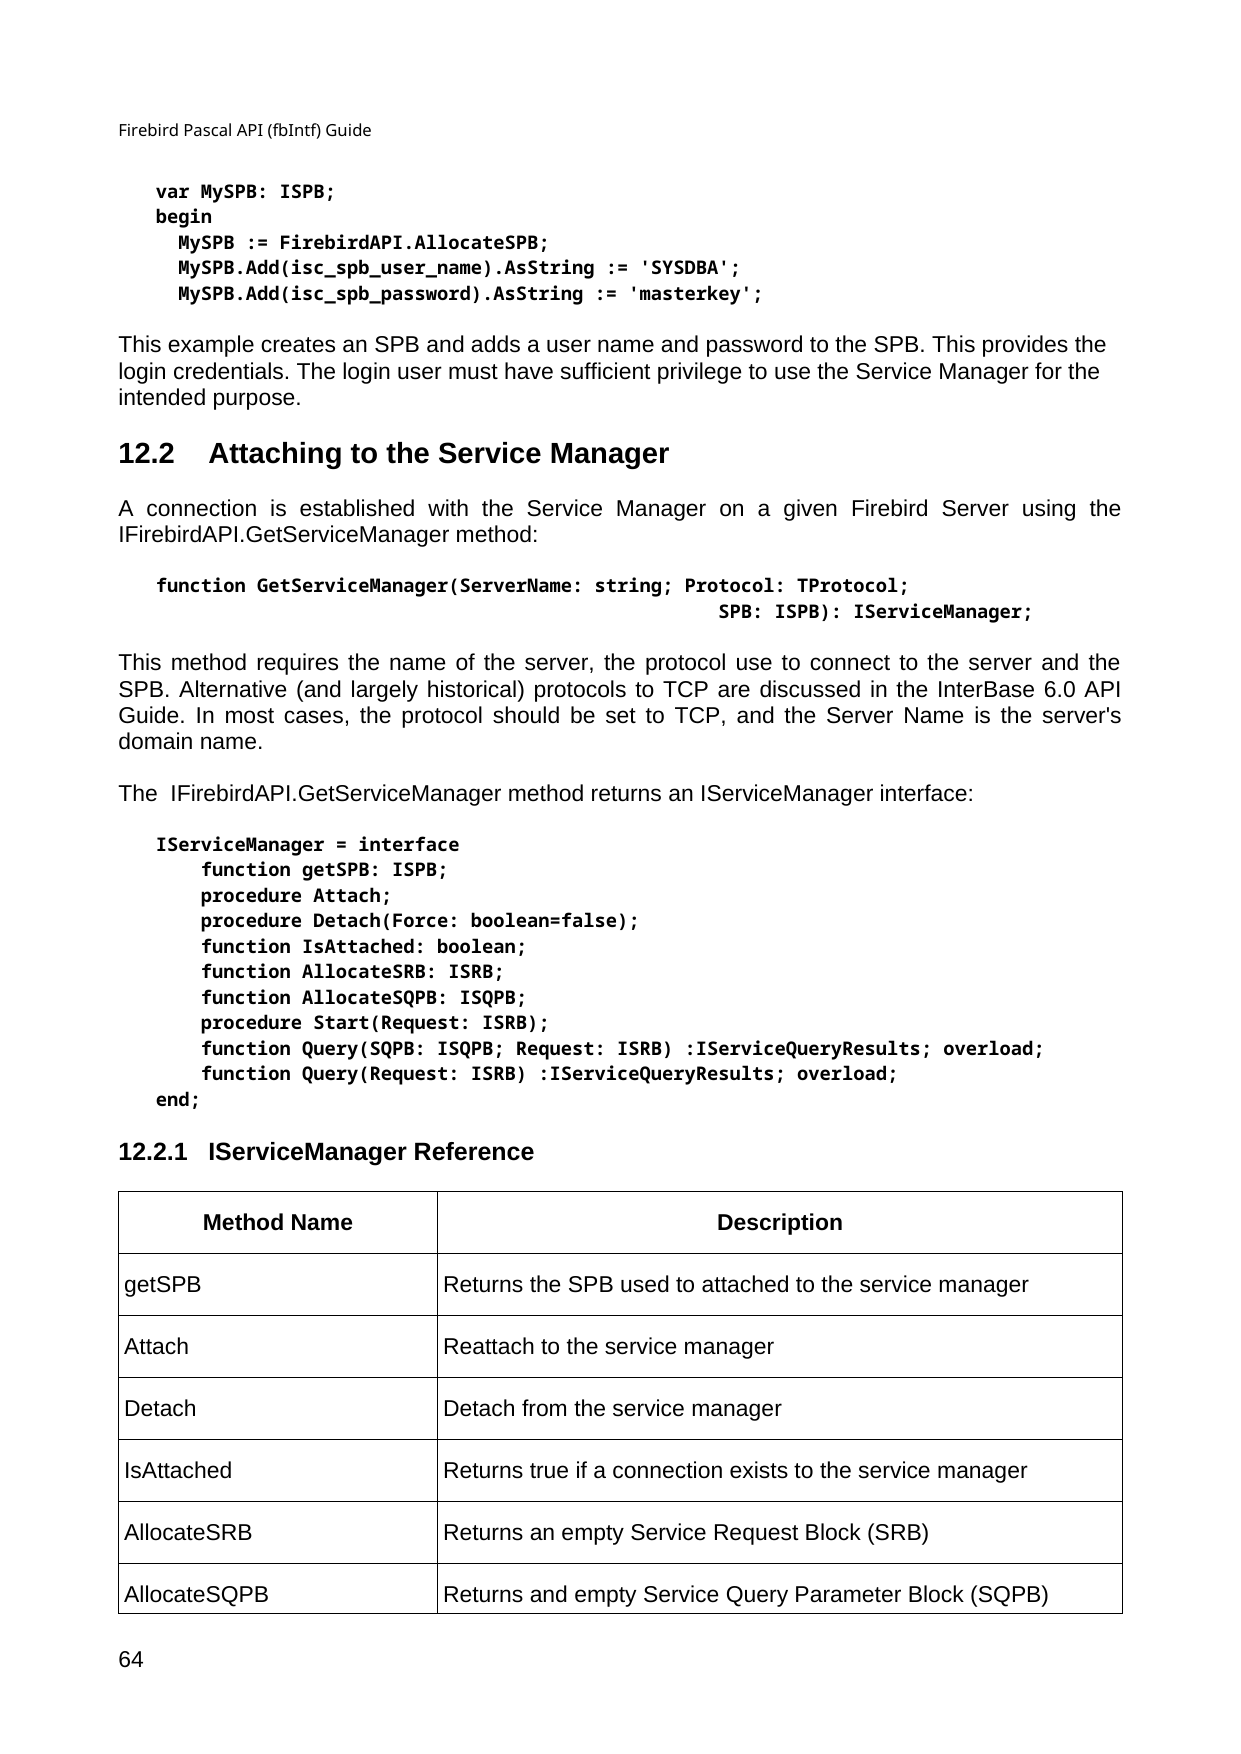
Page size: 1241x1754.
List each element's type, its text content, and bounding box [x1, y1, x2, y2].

text MySPB.Add(isc_spb_password).AsString := 'masterkey'; [156, 280, 1122, 306]
text function Query(SQPB: ISQPB; Request: ISRB) :IServiceQueryResults; overload; [156, 1035, 1122, 1061]
text MySPB.Add(isc_spb_user_name).AsString := 'SYSDBA'; [156, 255, 1122, 280]
text procedure Start(Request: ISRB); [156, 1009, 1122, 1035]
text The IFirebirdAPI.GetServiceManager method returns an IServiceManager interface: [118, 779, 1122, 806]
table_cell Returns and empty Service Query Parameter Block (SQPB) [438, 1564, 1122, 1613]
text This example creates an SPB and adds a user name and password to the SPB. This provides the login credentials. The login user must have sufficient privilege to use the Service Manager for the intended purpose. [118, 331, 1122, 410]
table_header Method Name [119, 1192, 437, 1253]
text function AllocateSQPB: ISQPB; [156, 984, 1122, 1009]
table_cell Reattach to the service manager [438, 1316, 1122, 1377]
table_cell AllocateSQPB [119, 1564, 437, 1613]
text SPB: ISPB): IServiceManager; [156, 598, 1122, 624]
text procedure Attach; [156, 882, 1122, 907]
text function Query(Request: ISRB) :IServiceQueryResults; overload; [156, 1061, 1122, 1086]
text function AllocateSRB: ISRB; [156, 958, 1122, 984]
subtitle Attaching to the Service Manager [118, 436, 1122, 469]
table_cell IsAttached [119, 1440, 437, 1501]
text end; [156, 1086, 1122, 1112]
table_cell AllocateSRB [119, 1502, 437, 1563]
text IServiceManager = interface [156, 831, 1122, 856]
text function IsAttached: boolean; [156, 933, 1122, 958]
text A connection is established with the Service Manager on a given Firebird Server using the IFirebirdAPI.GetServiceManager method: [118, 495, 1122, 548]
table_cell Returns an empty Service Request Block (SRB) [438, 1502, 1122, 1563]
text function getSPB: ISPB; [156, 856, 1122, 882]
text procedure Detach(Force: boolean=false); [156, 907, 1122, 933]
table_cell Attach [119, 1316, 437, 1377]
table_cell getSPB [119, 1254, 437, 1315]
text This method requires the name of the server, the protocol use to connect to the server and the SPB. Alternative (and largely historical) protocols to TCP are discussed in the InterBase 6.0 API Guide. In most cases, the protocol should be set to TCP, and the Server Name is the server's domain name. [118, 649, 1122, 754]
table_cell Returns true if a connection exists to the service manager [438, 1440, 1122, 1501]
text MySPB := FirebirdAPI.AllocateSPB; [156, 229, 1122, 255]
table_cell Returns the SPB used to attached to the service manager [438, 1254, 1122, 1315]
table_cell Detach [119, 1378, 437, 1439]
text var MySPB: ISPB; [156, 178, 1122, 204]
table_cell Detach from the service manager [438, 1378, 1122, 1439]
text function GetServiceManager(ServerName: string; Protocol: TProtocol; [156, 573, 1122, 598]
subtitle IServiceManager Reference [118, 1137, 1122, 1166]
table_header Description [438, 1192, 1122, 1253]
text begin [156, 204, 1122, 229]
